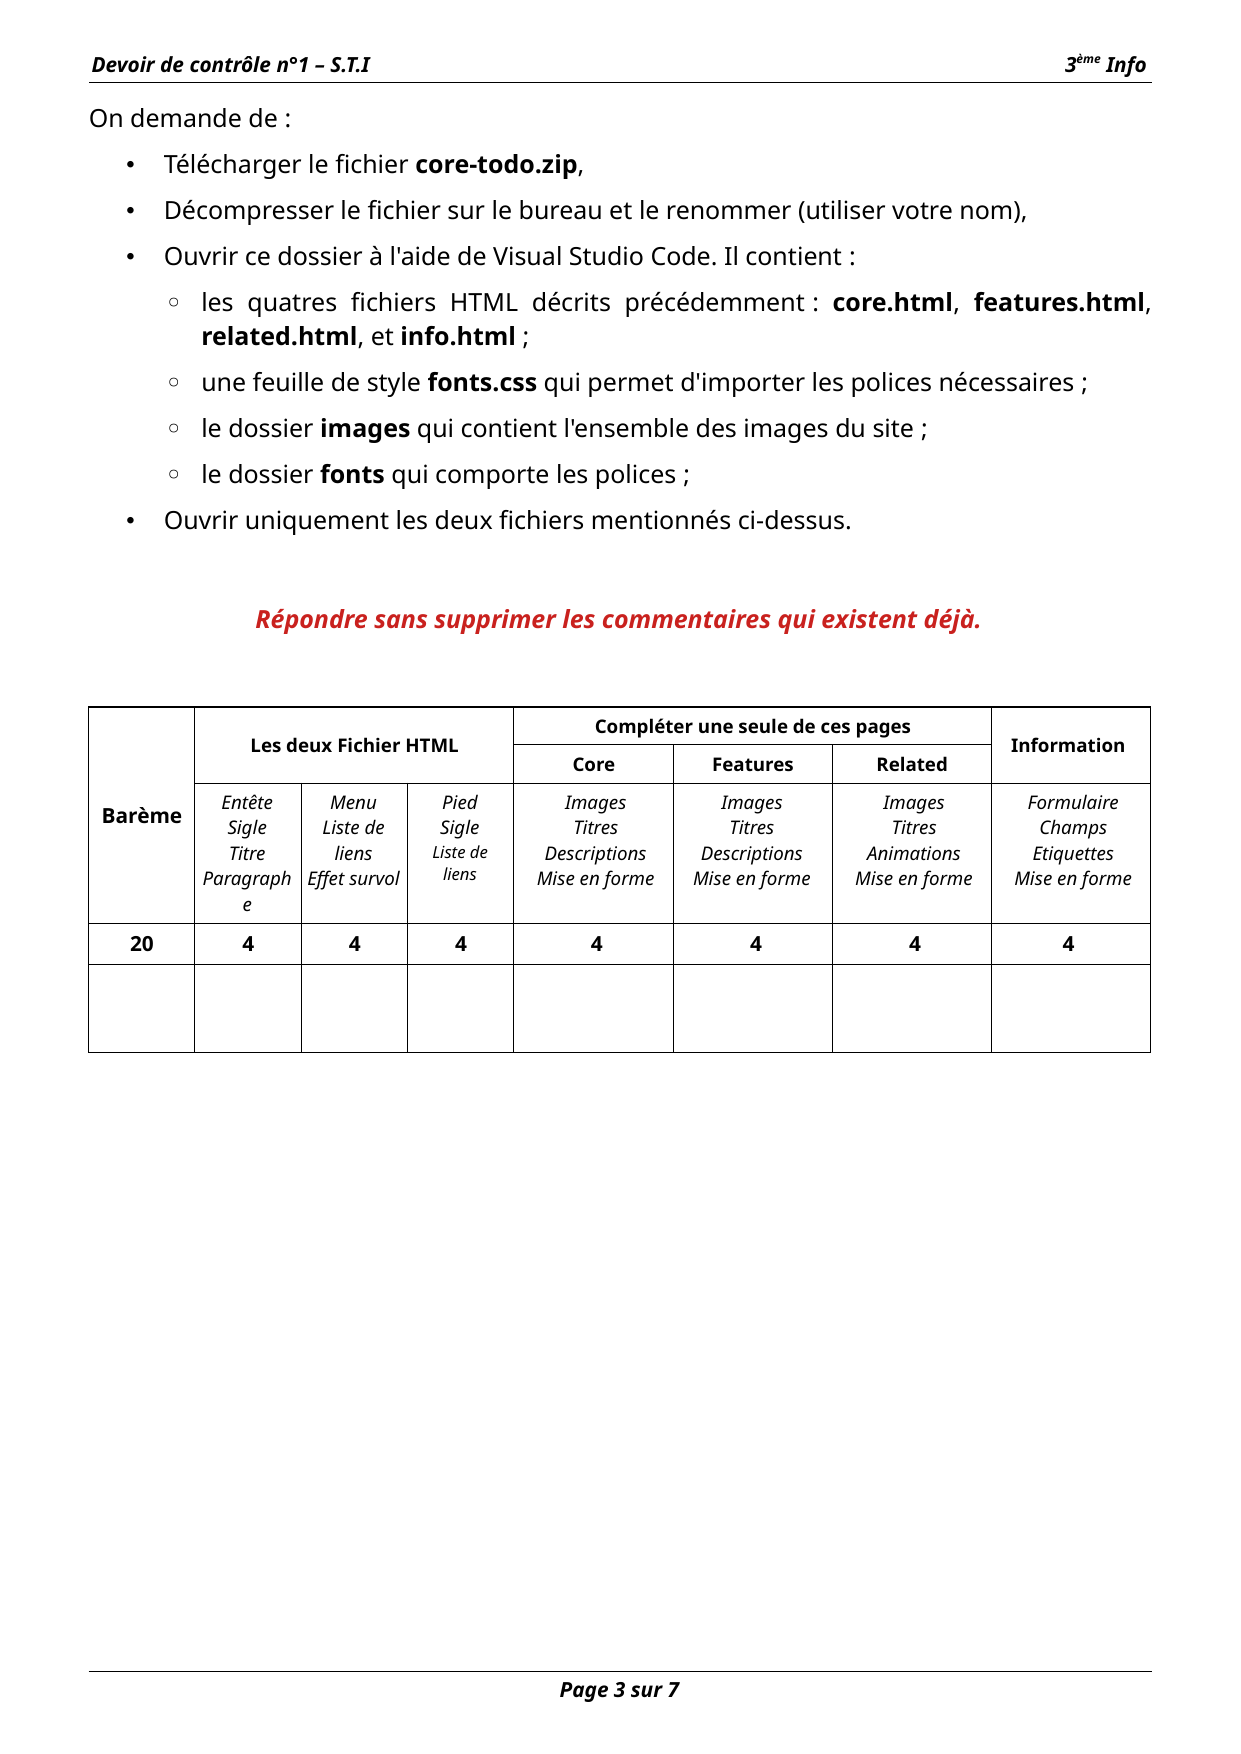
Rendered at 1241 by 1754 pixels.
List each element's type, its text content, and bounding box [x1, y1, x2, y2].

table_cell [195, 965, 301, 1052]
table_header Information [992, 708, 1150, 782]
table_header Les deux Fichier HTML [195, 708, 513, 782]
list les quatres fichiers HTML décrits précédemment : core.html, features.html, related.html, et info.html ; [163, 284, 1152, 353]
table_cell 20 [89, 924, 194, 963]
table_cell 4 [674, 924, 832, 963]
table_cell Features [674, 745, 832, 782]
table_header Barème [89, 708, 194, 922]
table_cell Entête Sigle Titre Paragraphe [195, 784, 301, 922]
table_cell 4 [195, 924, 301, 963]
list une feuille de style fonts.css qui permet d'importer les polices nécessaires ; [163, 364, 1152, 399]
list le dossier fonts qui comporte les polices ; [163, 456, 1152, 491]
table_cell [514, 965, 673, 1052]
list Télécharger le fichier core-todo.zip, [126, 147, 1152, 181]
table_cell [674, 965, 832, 1052]
list Ouvrir ce dossier à l'aide de Visual Studio Code. Il contient : [126, 239, 1152, 273]
table_cell [408, 965, 513, 1052]
table_cell Images Titres Descriptions Mise en forme [674, 784, 832, 922]
table_cell 4 [514, 924, 673, 963]
table_cell [833, 965, 991, 1052]
table_cell Core [514, 745, 673, 782]
table_cell Formulaire Champs Etiquettes Mise en forme [992, 784, 1150, 922]
table_cell Images Titres Descriptions Mise en forme [514, 784, 673, 922]
table_cell Menu Liste de liens Effet survol [302, 784, 407, 922]
list Décompresser le fichier sur le bureau et le renommer (utiliser votre nom), [126, 193, 1152, 227]
text Répondre sans supprimer les commentaires qui existent déjà. [88, 601, 1152, 636]
list Ouvrir uniquement les deux fichiers mentionnés ci-dessus. [126, 502, 1152, 536]
list le dossier images qui contient l'ensemble des images du site ; [163, 411, 1152, 444]
table_cell Images Titres Animations Mise en forme [833, 784, 991, 922]
text On demande de : [88, 101, 1152, 135]
table_cell 4 [992, 924, 1150, 963]
table_cell [89, 965, 194, 1052]
table_cell [302, 965, 407, 1052]
table_cell Pied Sigle Liste de liens [408, 784, 513, 922]
table_cell 4 [302, 924, 407, 963]
table_cell Related [833, 745, 991, 782]
table_cell 4 [408, 924, 513, 963]
table_cell [992, 965, 1150, 1052]
table_cell 4 [833, 924, 991, 963]
table_header Compléter une seule de ces pages [514, 708, 991, 744]
